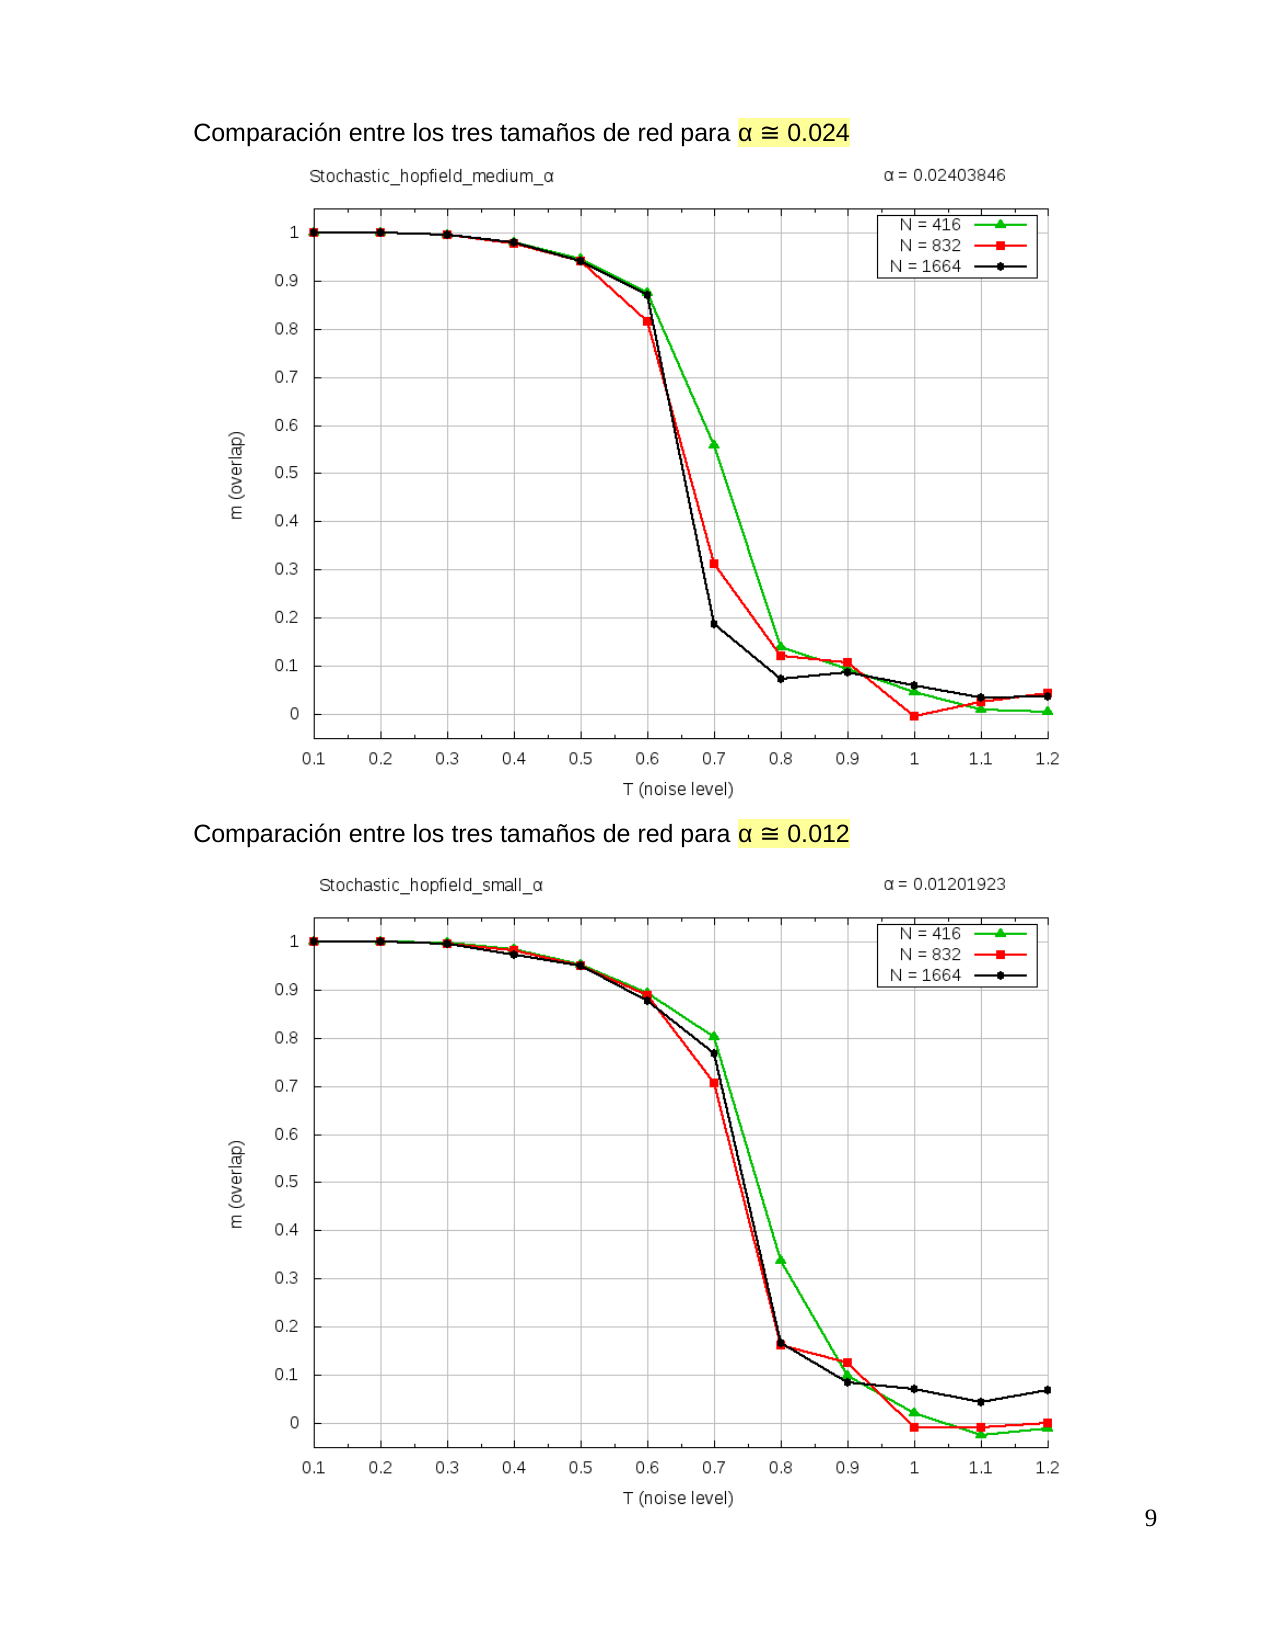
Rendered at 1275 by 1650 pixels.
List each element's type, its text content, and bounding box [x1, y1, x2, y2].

text Comparación entre los tres tamaños de red para α ≅ 0.012 [118, 174, 1157, 848]
picture [200, 147, 1075, 805]
picture [200, 856, 1075, 1514]
text Comparación entre los tres tamaños de red para α ≅ 0.024 [118, 118, 1157, 147]
